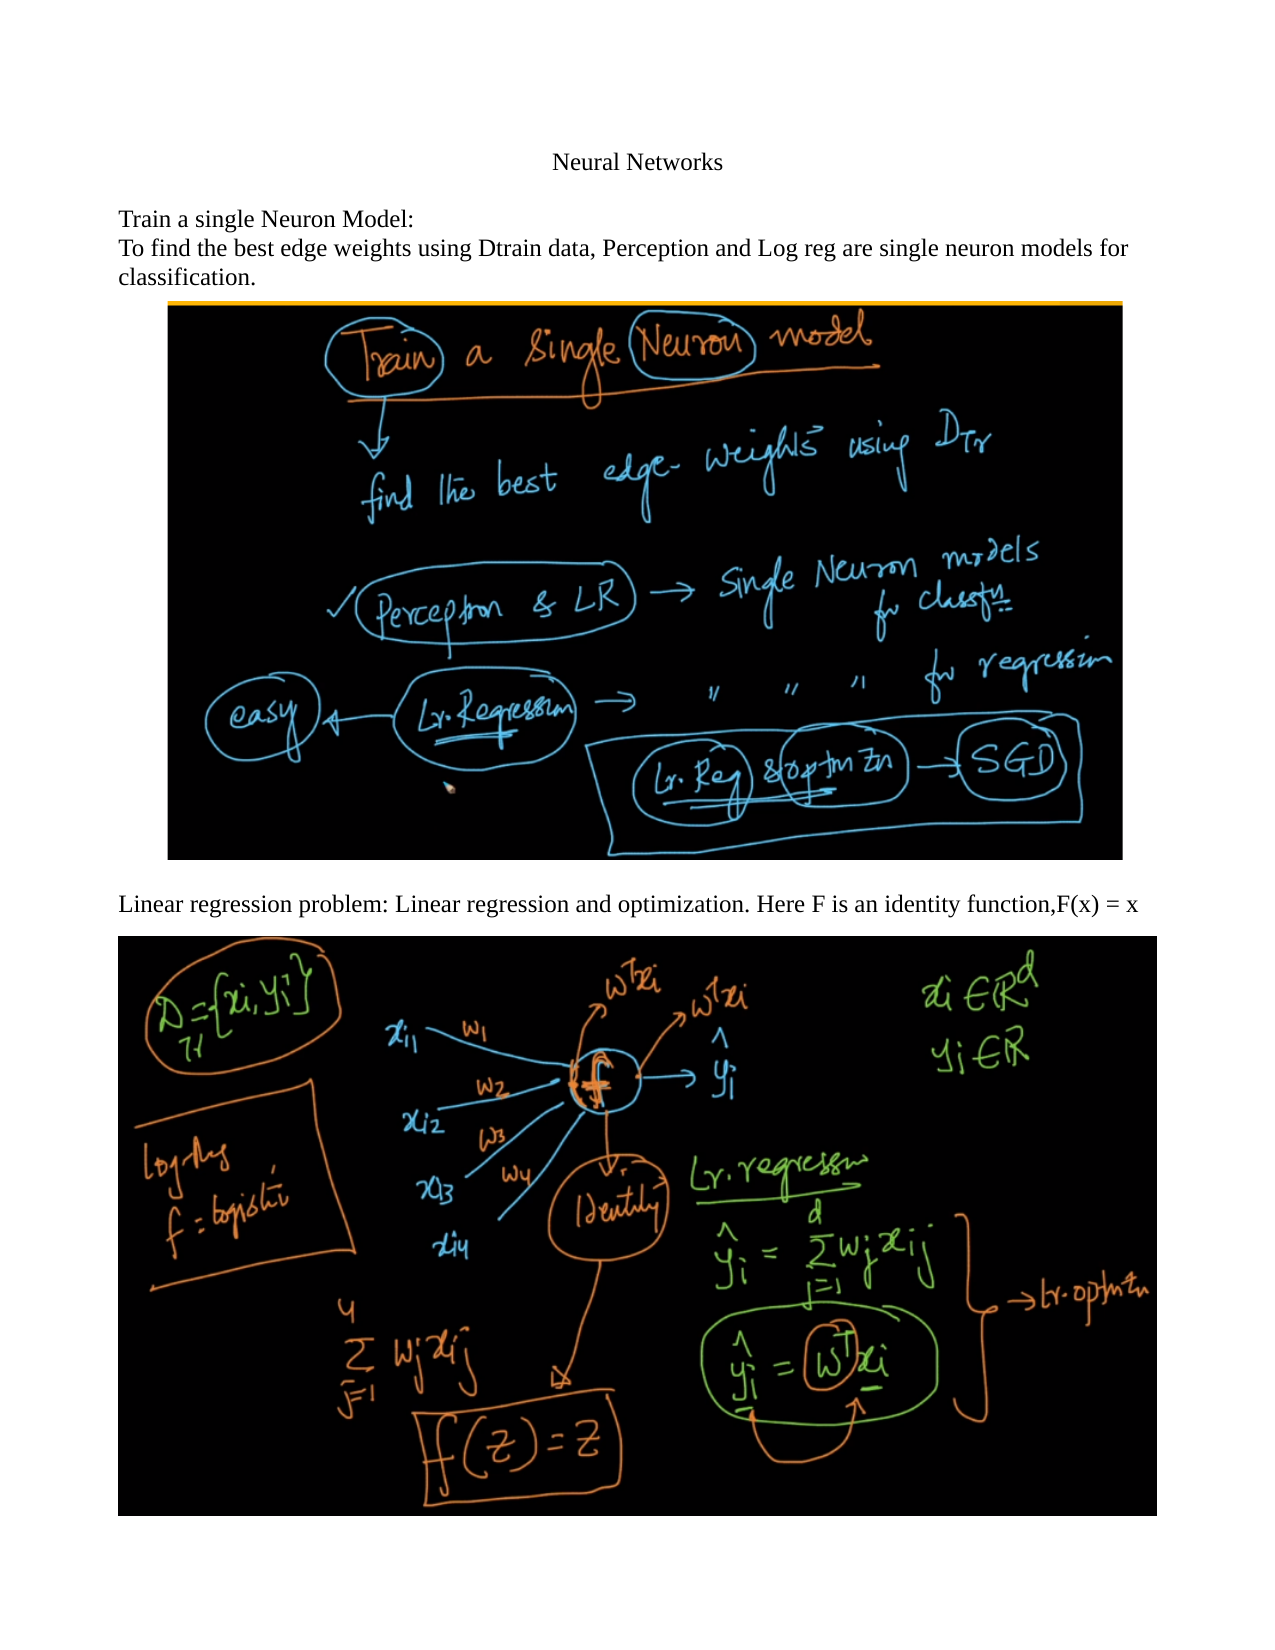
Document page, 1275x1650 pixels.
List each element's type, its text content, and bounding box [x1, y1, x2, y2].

picture [118, 936, 1157, 1516]
text Train a single Neuron Model: [118, 204, 1157, 233]
picture [167, 301, 1123, 860]
text Linear regression problem: Linear regression and optimization. Here F is an identity function,F(x) = x [118, 889, 1157, 917]
text To find the best edge weights using Dtrain data, Perception and Log reg are single neuron models for classification. [118, 233, 1157, 291]
text Neural Networks [118, 147, 1157, 176]
